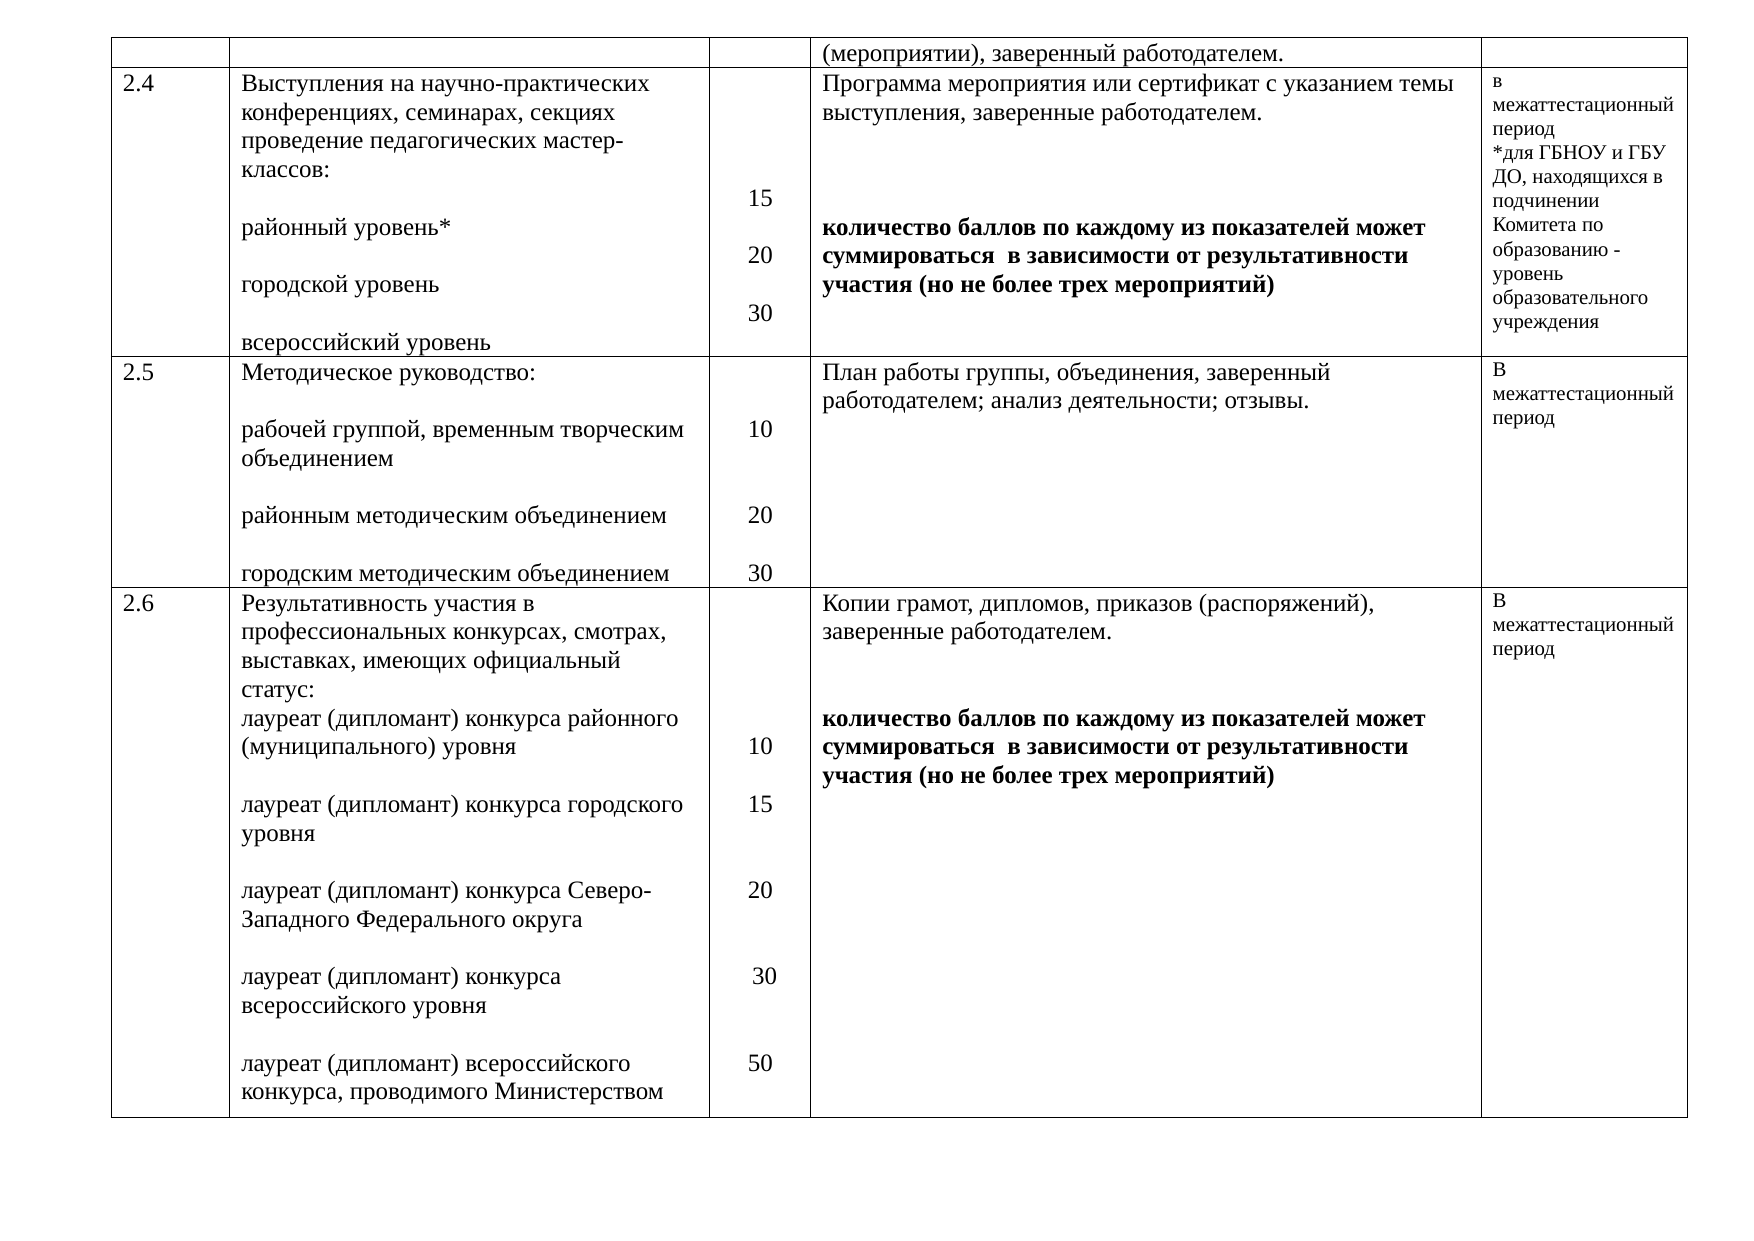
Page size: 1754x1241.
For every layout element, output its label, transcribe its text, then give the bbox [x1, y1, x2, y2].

table_cell (мероприятии), заверенный работодателем. [811, 38, 1481, 67]
table_cell Программа мероприятия или сертификат с указанием темы выступления, заверенные работодателем. количество баллов по каждому из показателей может суммироваться в зависимости от результативности участия (но не более трех мероприятий) [811, 68, 1481, 356]
table_cell 10 20 30 [710, 357, 810, 587]
table_cell [710, 38, 810, 67]
table_cell 2.4 [112, 68, 229, 356]
table_cell [230, 38, 709, 67]
table_cell Результативность участия в профессиональных конкурсах, смотрах, выставках, имеющих официальный статус: лауреат (дипломант) конкурса районного (муниципального) уровня лауреат (дипломант) конкурса городского уровня лауреат (дипломант) конкурса Северо-Западного Федерального округа лауреат (дипломант) конкурса всероссийского уровня лауреат (дипломант) всероссийского конкурса, проводимого Министерством [230, 588, 709, 1117]
table_cell План работы группы, объединения, заверенный работодателем; анализ деятельности; отзывы. [811, 357, 1481, 587]
table_cell 15 20 30 [710, 68, 810, 356]
table_cell [112, 38, 229, 67]
table_cell Методическое руководство: рабочей группой, временным творческим объединением районным методическим объединением городским методическим объединением [230, 357, 709, 587]
table_cell 2.6 [112, 588, 229, 1117]
table_cell 10 15 20 30 50 [710, 588, 810, 1117]
table_cell В межаттестационный период [1482, 588, 1687, 1117]
table_cell [1482, 38, 1687, 67]
table_cell Выступления на научно-практических конференциях, семинарах, секциях проведение педагогических мастер-классов: районный уровень* городской уровень всероссийский уровень [230, 68, 709, 356]
table_cell в межаттестационный период *для ГБНОУ и ГБУ ДО, находящихся в подчинении Комитета по образованию - уровень образовательного учреждения [1482, 68, 1687, 356]
table_cell Копии грамот, дипломов, приказов (распоряжений), заверенные работодателем. количество баллов по каждому из показателей может суммироваться в зависимости от результативности участия (но не более трех мероприятий) [811, 588, 1481, 1117]
table_cell 2.5 [112, 357, 229, 587]
table_cell В межаттестационный период [1482, 357, 1687, 587]
